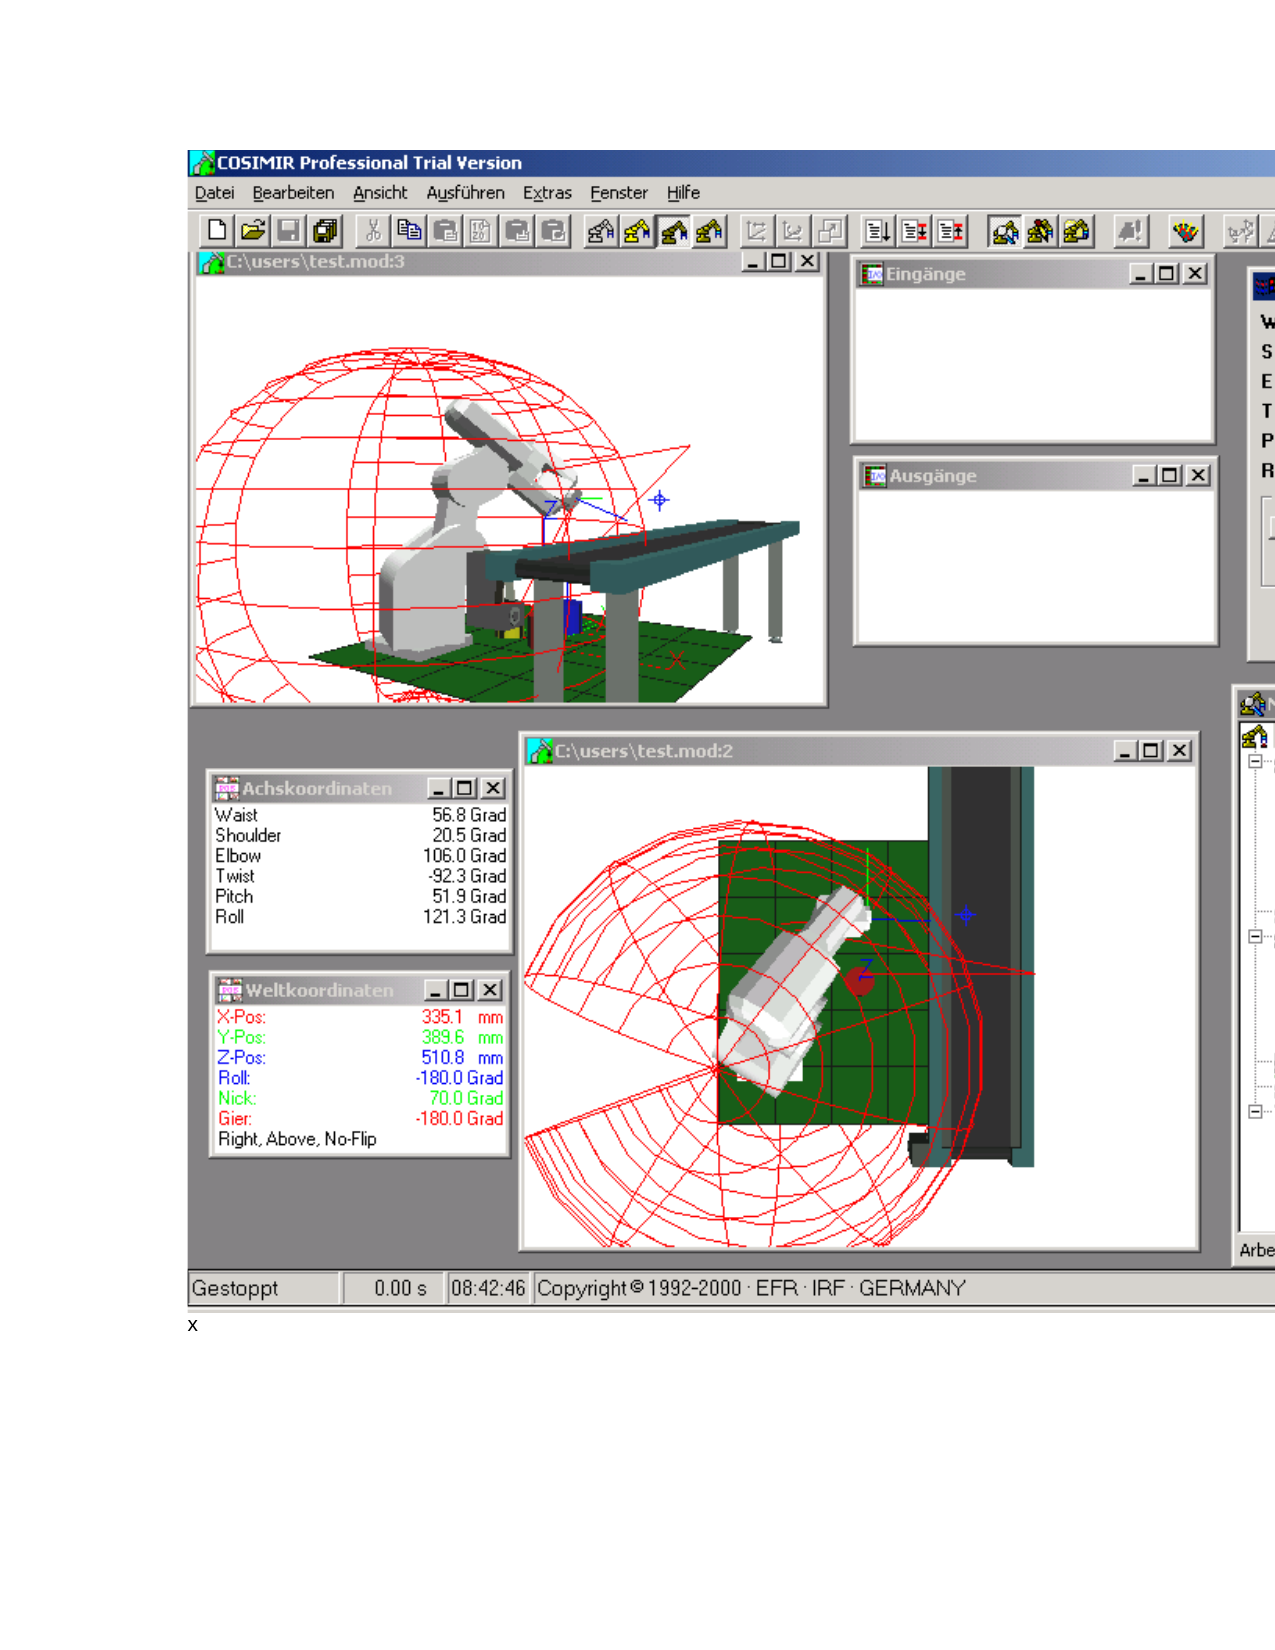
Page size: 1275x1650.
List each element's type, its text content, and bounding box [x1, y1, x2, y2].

text x [187, 1313, 1087, 1336]
